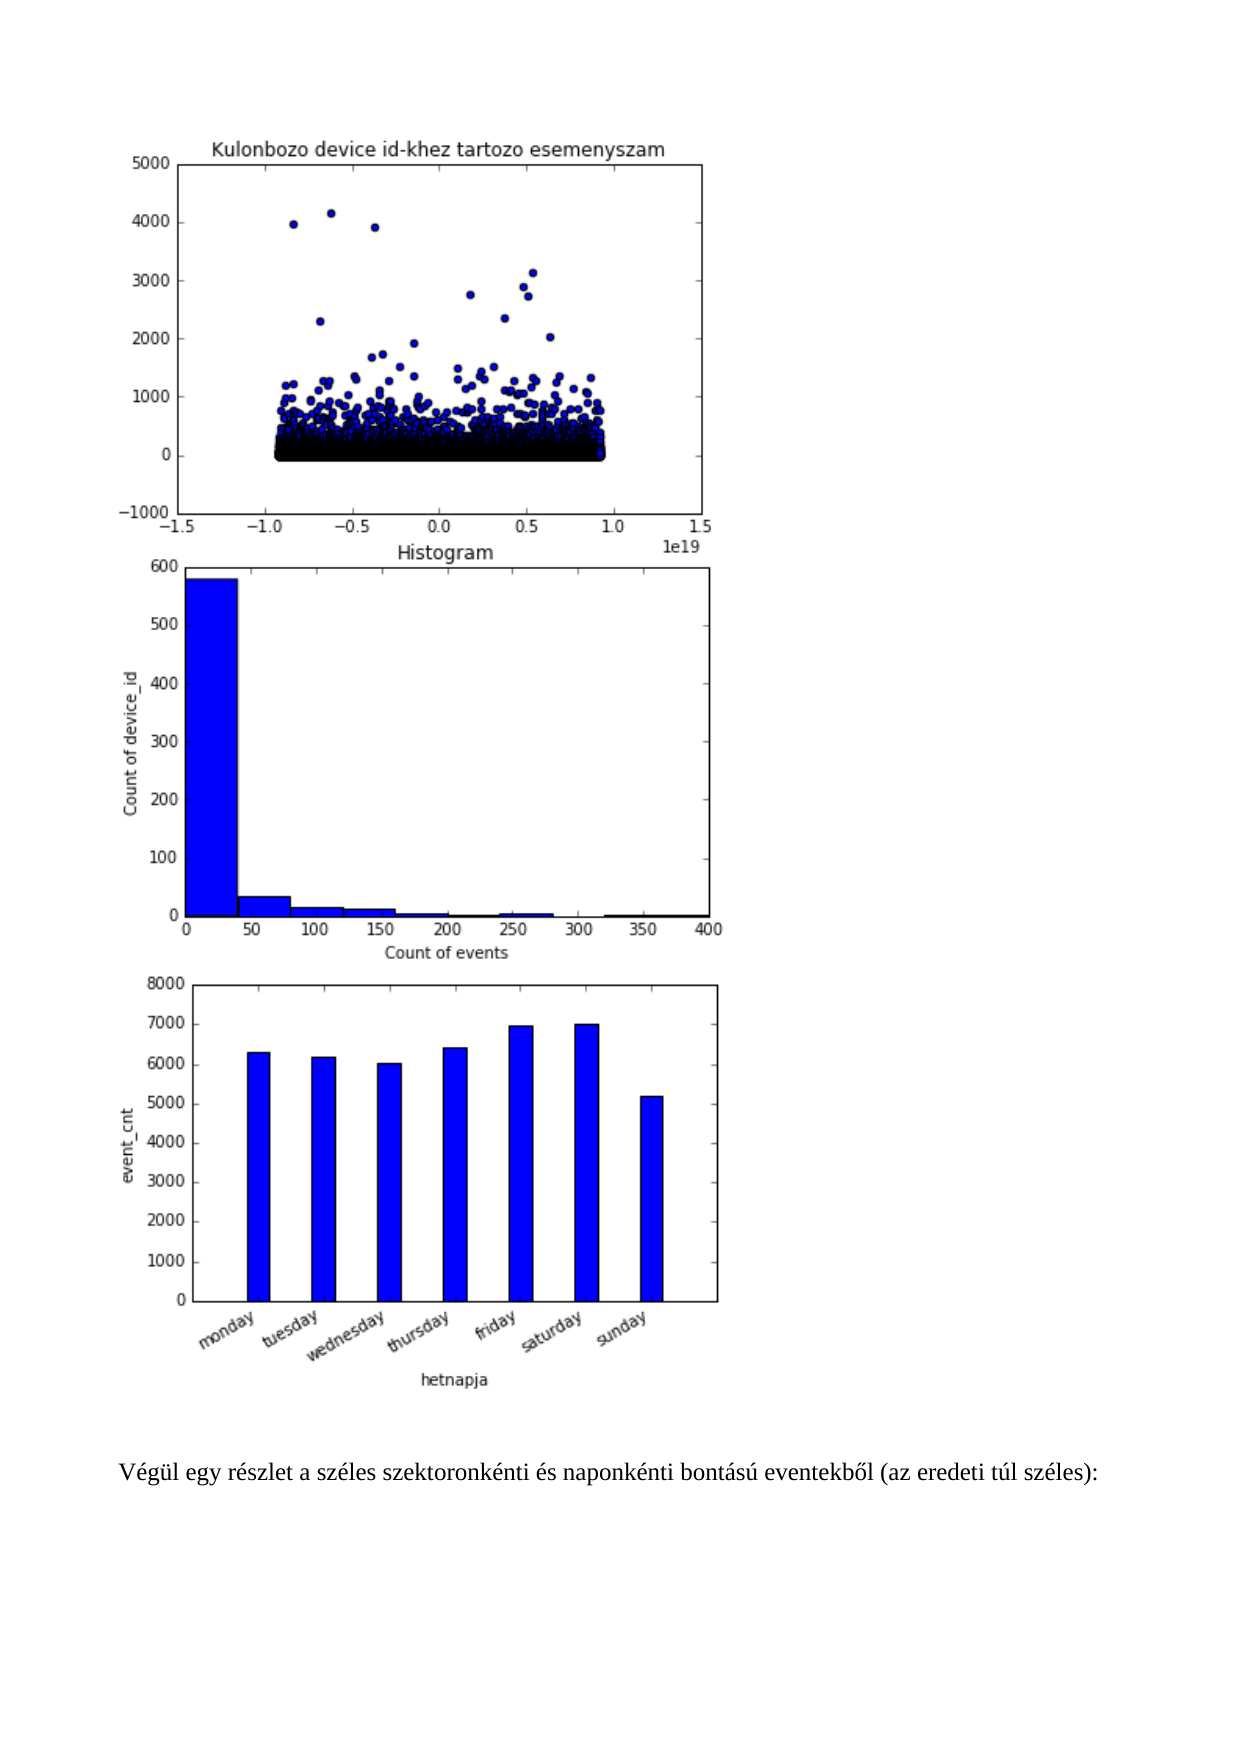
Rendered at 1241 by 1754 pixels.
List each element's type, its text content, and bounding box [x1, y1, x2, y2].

text Végül egy részlet a széles szektoronkénti és naponkénti bontású eventekből (az eredeti túl széles): [118, 1457, 1122, 1486]
picture [107, 130, 734, 1400]
